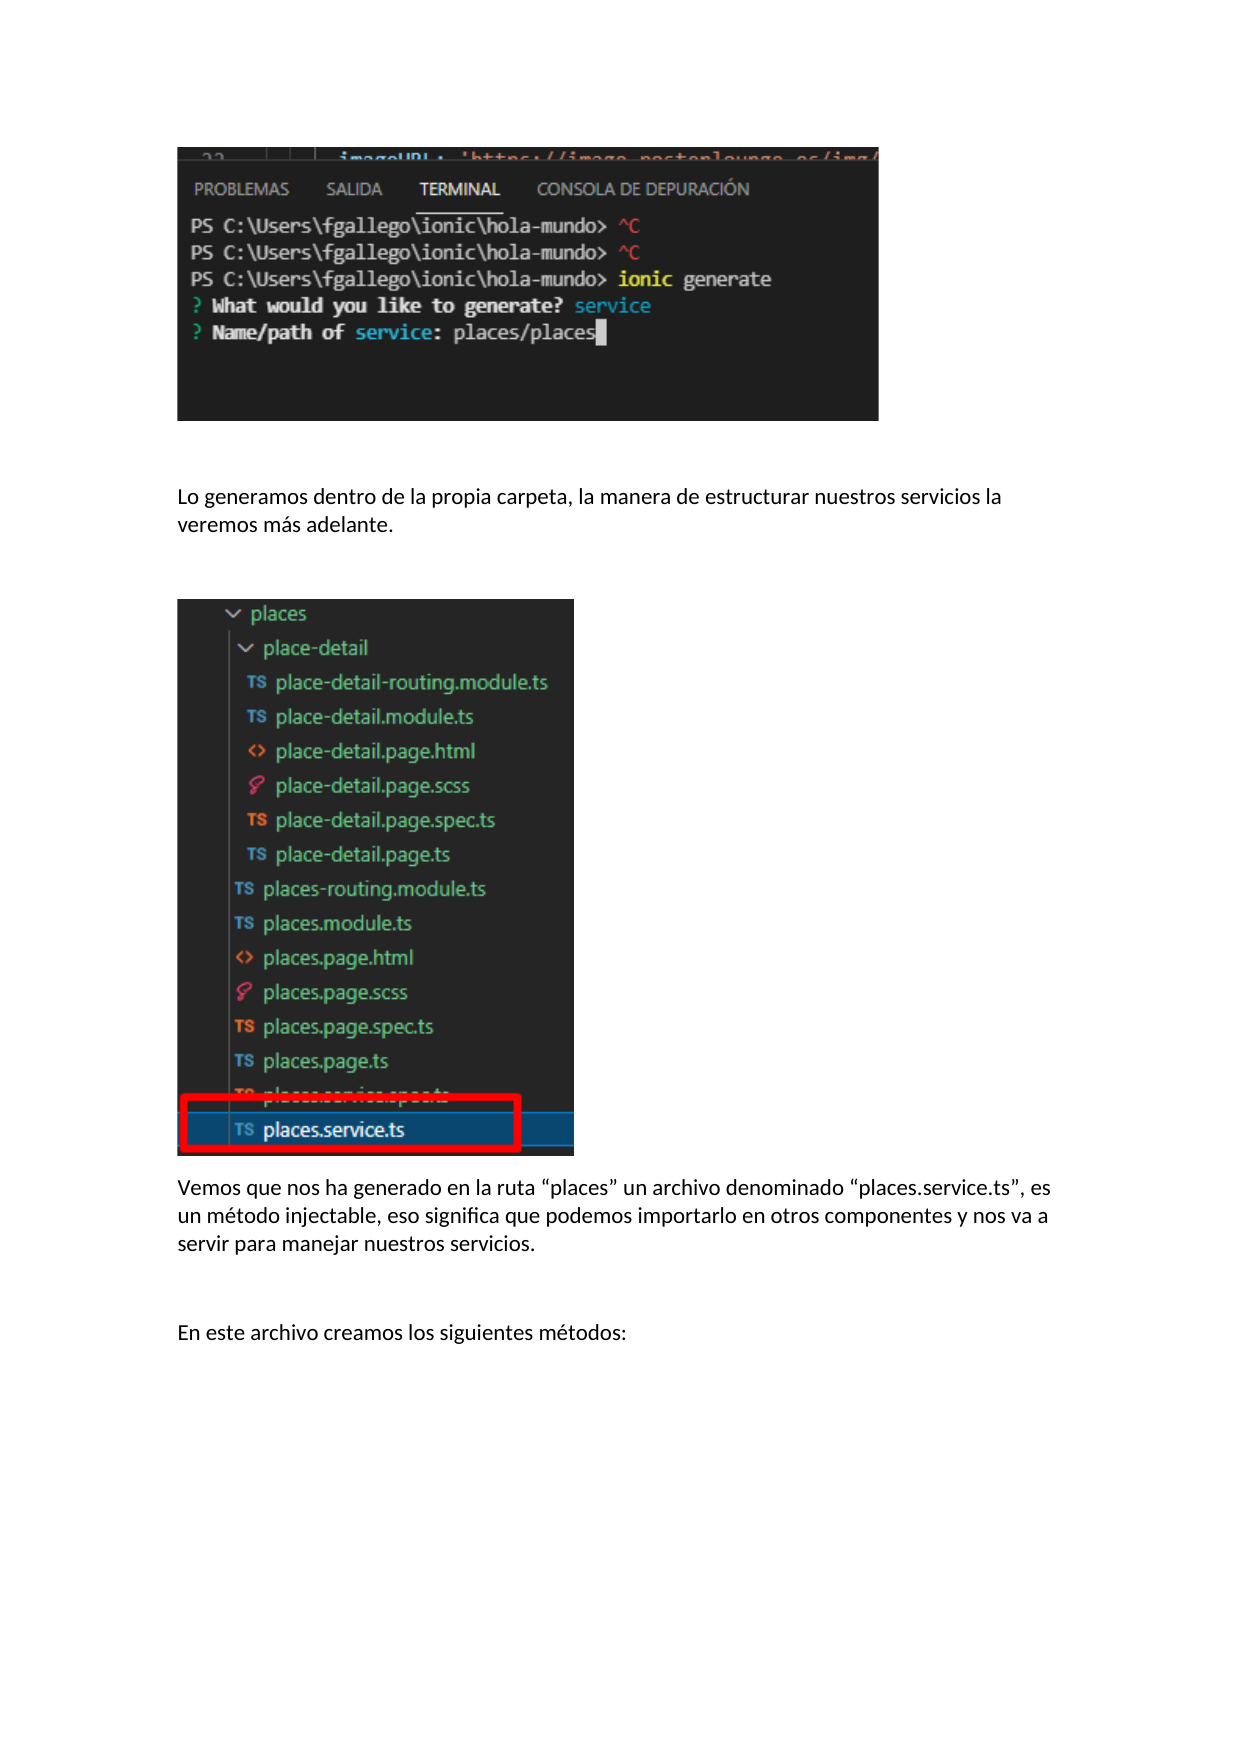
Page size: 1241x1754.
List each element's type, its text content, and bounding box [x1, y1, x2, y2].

text Vemos que nos ha generado en la ruta “places” un archivo denominado “places.service.ts”, es un método injectable, eso significa que podemos importarlo en otros componentes y nos va a servir para manejar nuestros servicios. [177, 1173, 1063, 1257]
text Lo generamos dentro de la propia carpeta, la manera de estructurar nuestros servicios la veremos más adelante. [177, 482, 1063, 538]
text En este archivo creamos los siguientes métodos: [177, 1318, 1063, 1346]
